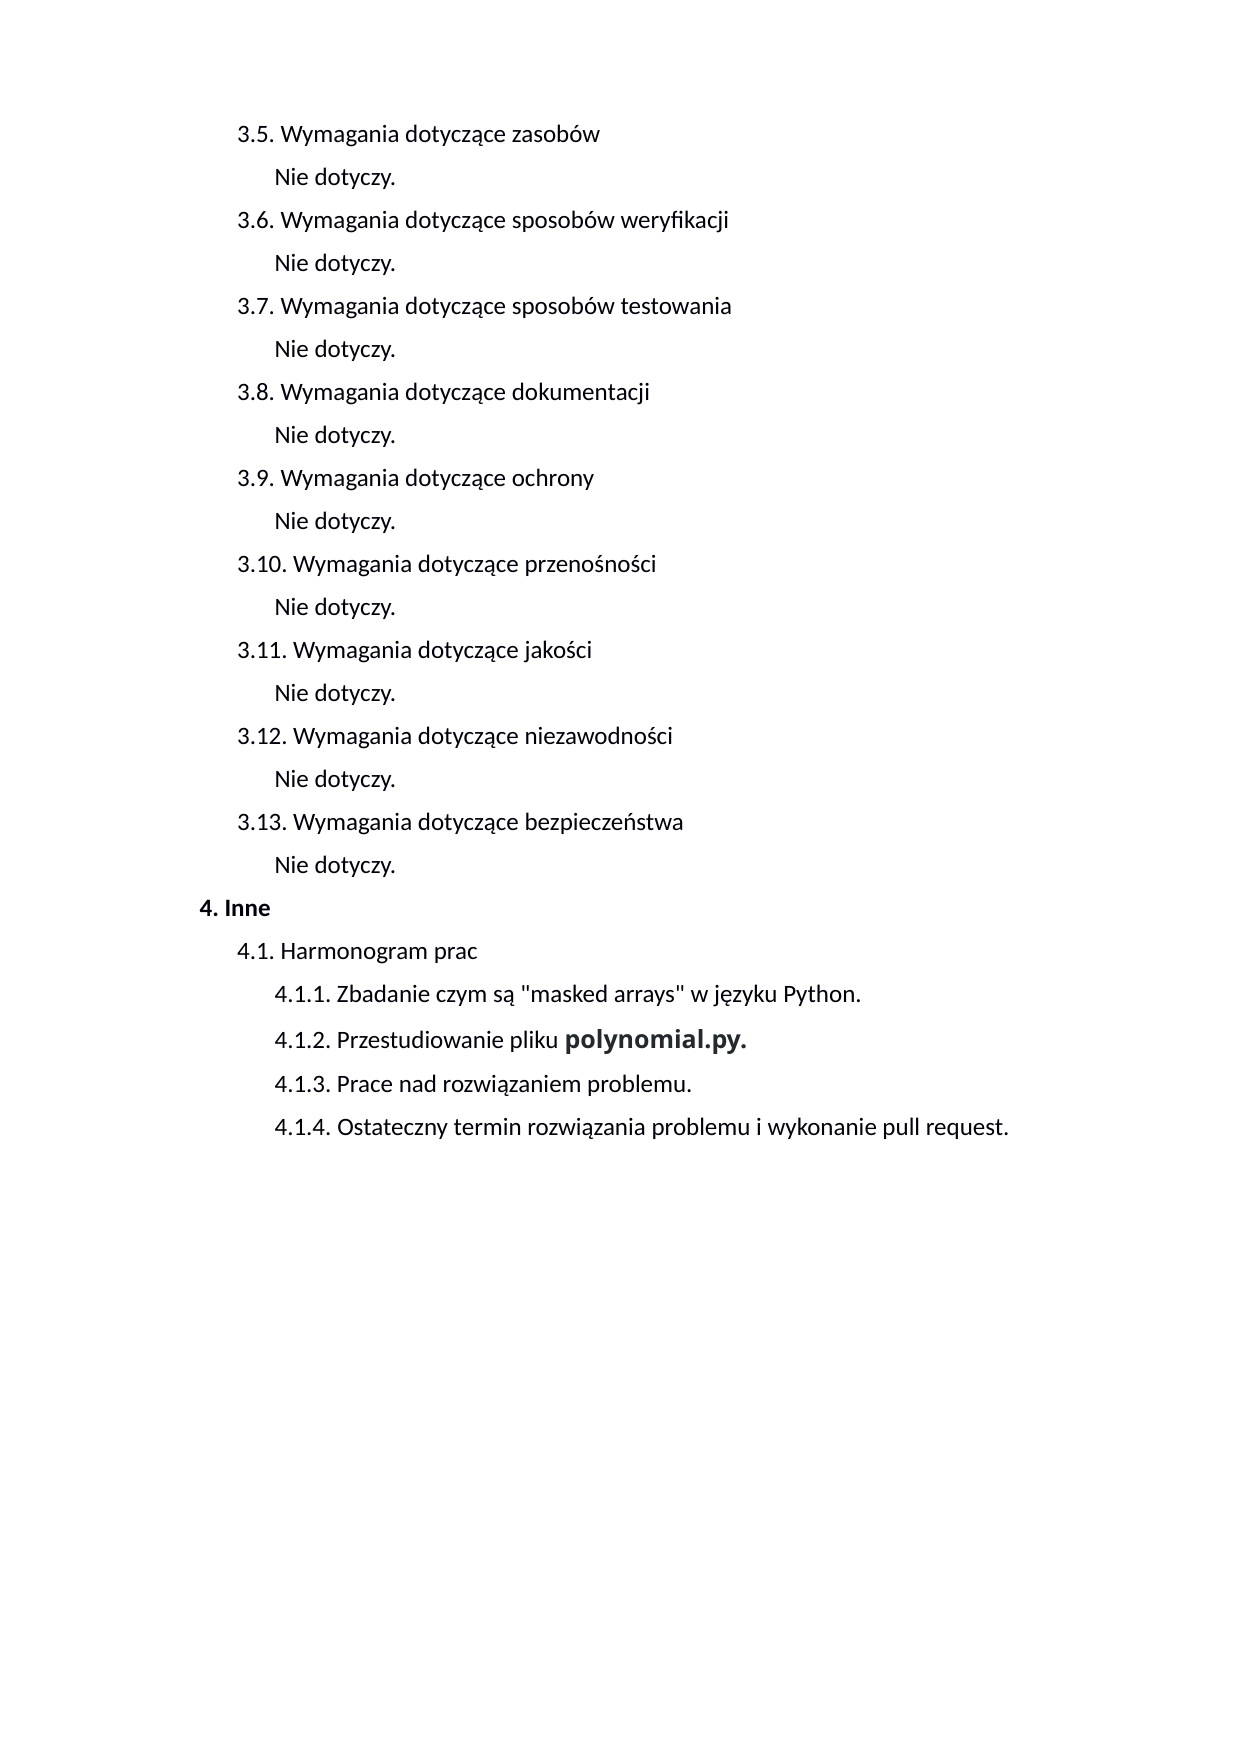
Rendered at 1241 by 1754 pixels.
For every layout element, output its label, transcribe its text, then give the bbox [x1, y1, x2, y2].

text Nie dotyczy. [274, 677, 1122, 708]
text 4.1.4. Ostateczny termin rozwiązania problemu i wykonanie pull request. [274, 1111, 1122, 1142]
text 3.5. Wymagania dotyczące zasobów [237, 118, 1122, 149]
text Nie dotyczy. [274, 419, 1122, 450]
text 3.7. Wymagania dotyczące sposobów testowania [237, 290, 1122, 321]
text Nie dotyczy. [274, 333, 1122, 364]
text 4.1.2. Przestudiowanie pliku polynomial.py. [274, 1022, 1122, 1056]
text 4.1.1. Zbadanie czym są "masked arrays" w języku Python. [274, 978, 1122, 1009]
text 3.9. Wymagania dotyczące ochrony [237, 462, 1122, 493]
text 3.10. Wymagania dotyczące przenośności [237, 548, 1122, 579]
text 3.6. Wymagania dotyczące sposobów weryfikacji [237, 204, 1122, 235]
text Nie dotyczy. [274, 591, 1122, 622]
text 3.12. Wymagania dotyczące niezawodności [237, 720, 1122, 751]
text 4. Inne [199, 892, 1122, 923]
text Nie dotyczy. [274, 849, 1122, 880]
text Nie dotyczy. [274, 763, 1122, 794]
text 3.8. Wymagania dotyczące dokumentacji [237, 376, 1122, 407]
text Nie dotyczy. [274, 161, 1122, 192]
text Nie dotyczy. [274, 505, 1122, 536]
text 3.13. Wymagania dotyczące bezpieczeństwa [237, 806, 1122, 837]
text 4.1.3. Prace nad rozwiązaniem problemu. [274, 1068, 1122, 1099]
text 4.1. Harmonogram prac [237, 936, 1122, 966]
text Nie dotyczy. [274, 247, 1122, 278]
text 3.11. Wymagania dotyczące jakości [237, 634, 1122, 665]
